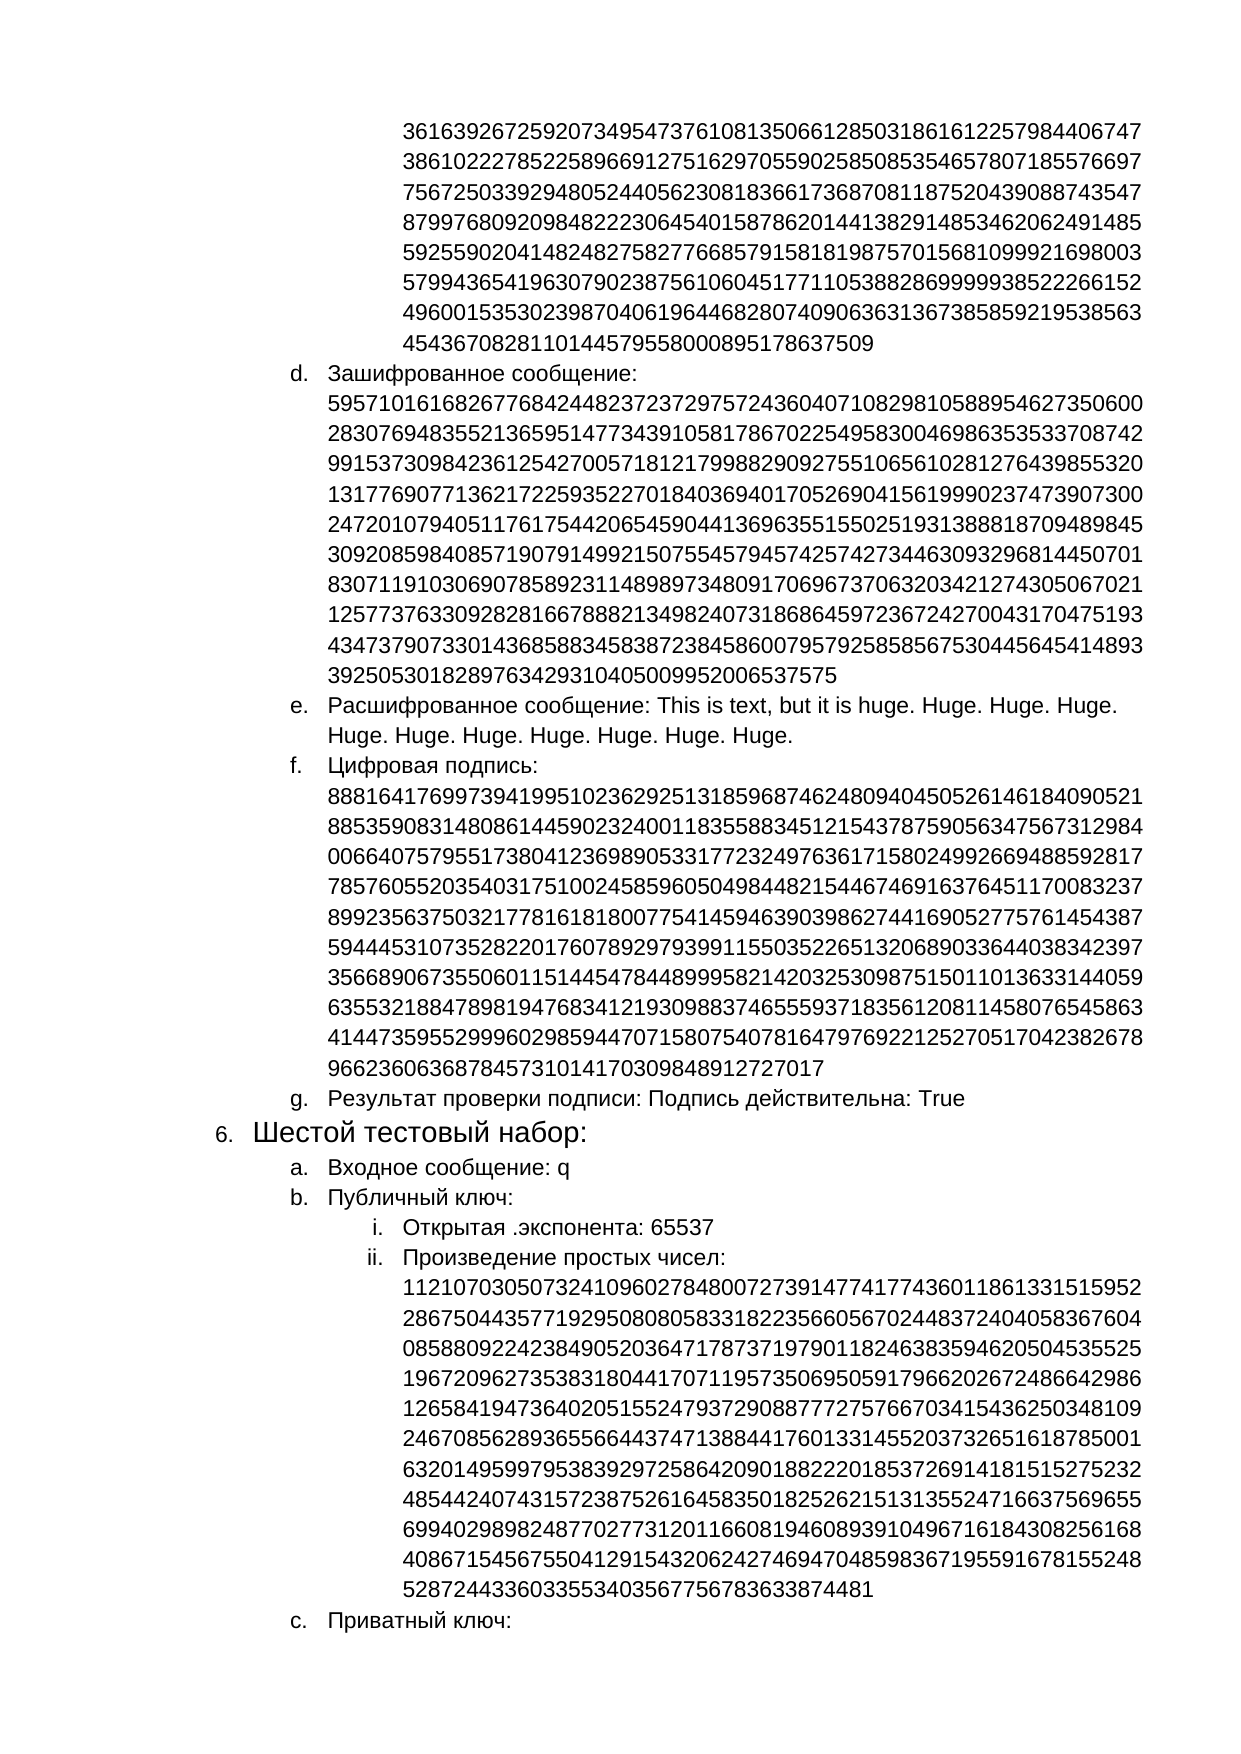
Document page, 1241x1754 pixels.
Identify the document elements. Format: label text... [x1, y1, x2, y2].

list 36163926725920734954737610813506612850318616122579844067473861022278522589669127516297055902585085354657807185576697756725033929480524405623081836617368708118752043908874354787997680920984822230645401587862014413829148534620624914855925590204148248275827766857915818198757015681099921698003579943654196307902387561060451771105388286999993852226615249600153530239870406196446828074090636313673858592195385634543670828110144579558000895178637509 [383, 118, 1152, 356]
list Входное сообщение: q [290, 1153, 1152, 1180]
list Зашифрованное сообщение: 5957101616826776842448237237297572436040710829810588954627350600283076948355213659514773439105817867022549583004698635353370874299153730984236125427005718121799882909275510656102812764398553201317769077136217225935227018403694017052690415619990237473907300247201079405117617544206545904413696355155025193138881870948984530920859840857190791499215075545794574257427344630932968144507018307119103069078589231148989734809170696737063203421274305067021125773763309282816678882134982407318686459723672427004317047519343473790733014368588345838723845860079579258585675304456454148933925053018289763429310405009952006537575 [290, 360, 1152, 688]
list Публичный ключ: [290, 1184, 1152, 1210]
list Приватный ключ: [290, 1607, 1152, 1633]
list Произведение простых чисел: 11210703050732410960278480072739147741774360118613315159522867504435771929508080583318223566056702448372404058367604085880922423849052036471787371979011824638359462050453552519672096273538318044170711957350695059179662026724866429861265841947364020515524793729088777275766703415436250348109246708562893655664437471388441760133145520373265161878500163201495997953839297258642090188222018537269141815152752324854424074315723875261645835018252621513135524716637569655699402989824877027731201166081946089391049671618430825616840867154567550412915432062427469470485983671955916781552485287244336033553403567756783633874481 [383, 1244, 1152, 1603]
list Открытая .экспонента: 65537 [383, 1214, 1152, 1240]
list Расшифрованное сообщение: This is text, but it is huge. Huge. Huge. Huge. Huge. Huge. Huge. Huge. Huge. Huge. Huge. [290, 692, 1152, 749]
list Результат проверки подписи: Подпись действительна: True [290, 1085, 1152, 1111]
list Шестой тестовый набор: [215, 1115, 1152, 1148]
list Цифровая подпись: 888164176997394199510236292513185968746248094045052614618409052188535908314808614459023240011835588345121543787590563475673129840066407579551738041236989053317723249763617158024992669488592817785760552035403175100245859605049844821544674691637645117008323789923563750321778161818007754145946390398627441690527757614543875944453107352822017607892979399115503522651320689033644038342397356689067355060115144547844899958214203253098751501101363314405963553218847898194768341219309883746555937183561208114580765458634144735955299960298594470715807540781647976922125270517042382678966236063687845731014170309848912727017 [290, 752, 1152, 1081]
